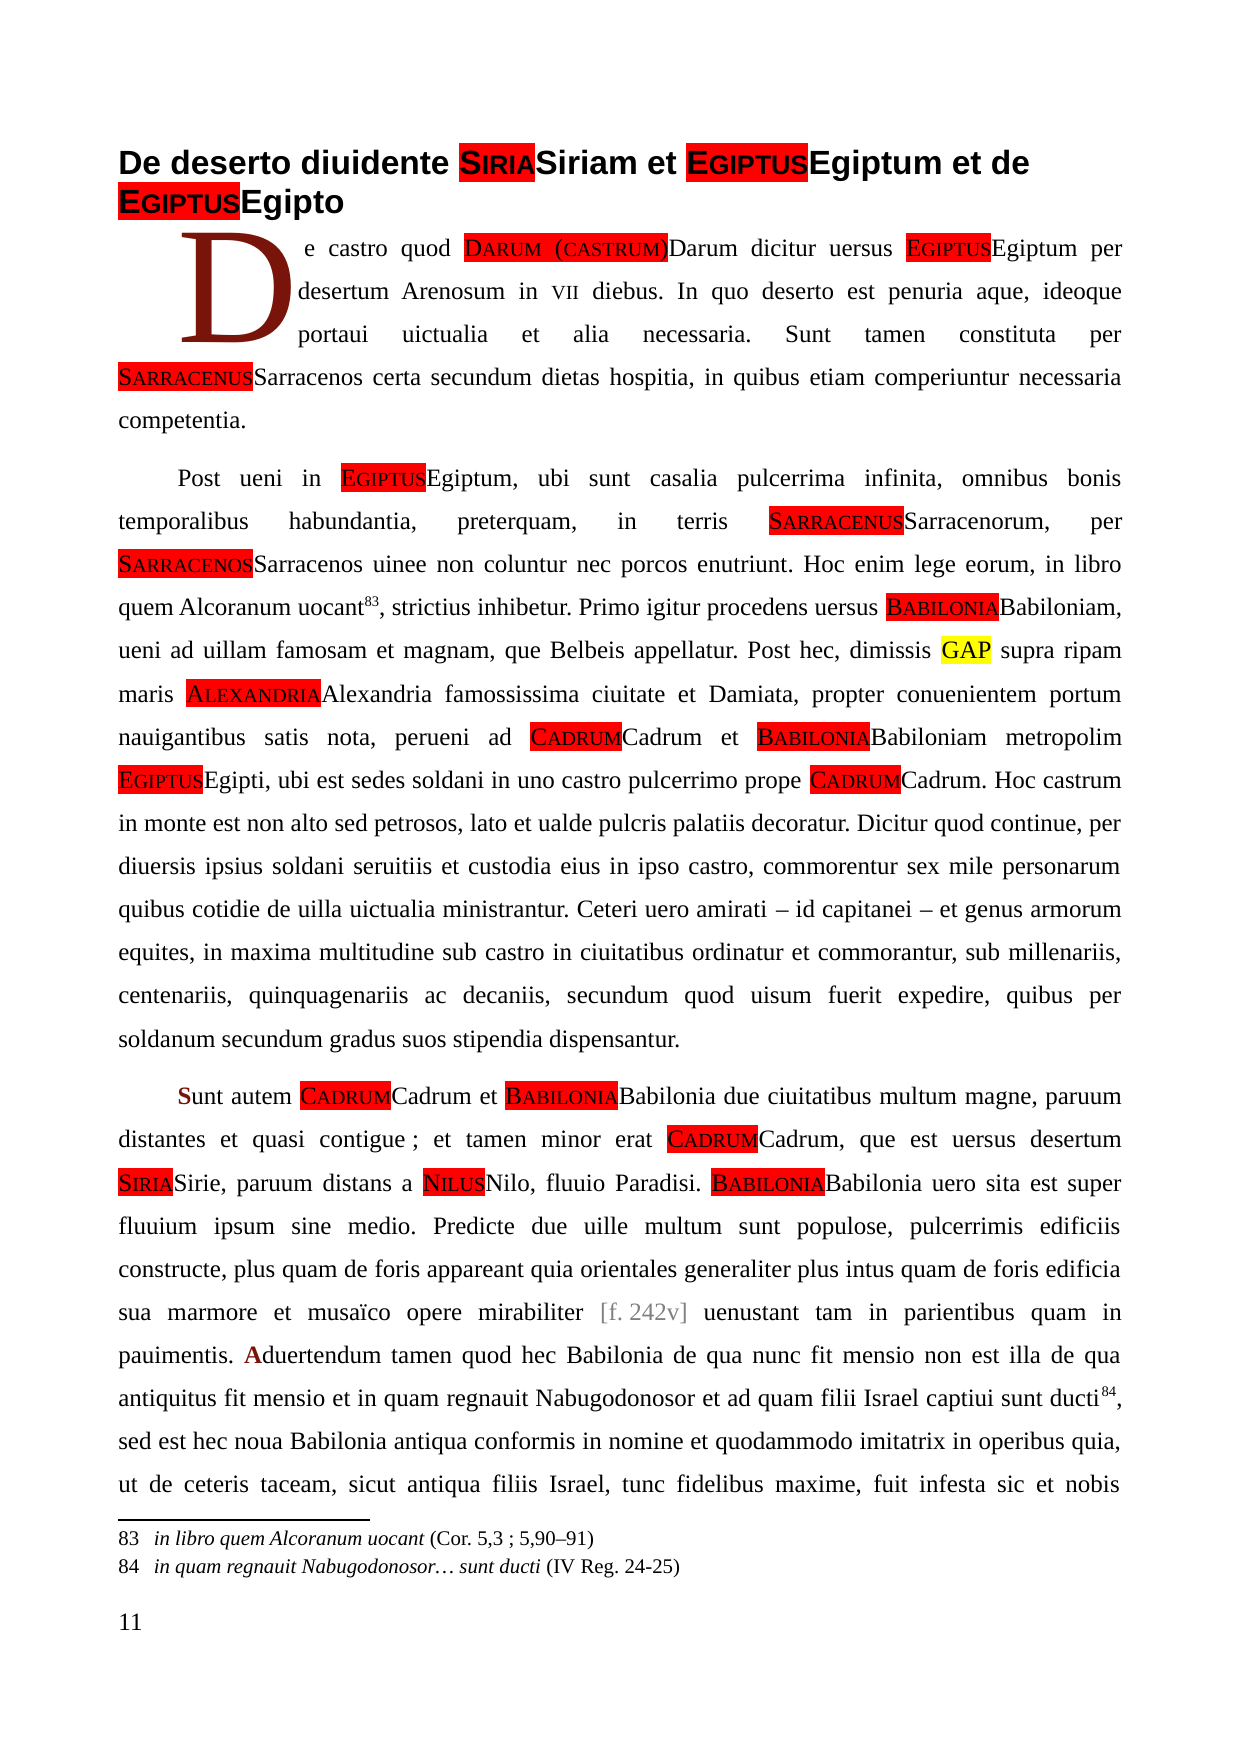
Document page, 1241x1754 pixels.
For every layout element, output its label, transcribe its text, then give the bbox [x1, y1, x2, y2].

subtitle De deserto diuidente SiriaSiriam et EgiptusEgiptum et de EgiptusEgipto [118, 143, 1122, 220]
text Sunt autem CadrumCadrum et BabiloniaBabilonia due ciuitatibus multum magne, paruum distantes et quasi contigue ; et tamen minor erat CadrumCadrum, que est uersus desertum SiriaSirie, paruum distans a NilusNilo, fluuio Paradisi. BabiloniaBabilonia uero sita est super fluuium ipsum sine medio. Predicte due uille multum sunt populose, pulcerrimis edificiis constructe, plus quam de foris appareant quia orientales generaliter plus intus quam de foris edificia sua marmore et musaïco opere mirabiliter [f. 242v] uenustant tam in parientibus quam in pauimentis. Aduertendum tamen quod hec Babilonia de qua nunc fit mensio non est illa de qua antiquitus fit mensio et in quam regnauit Nabugodonosor et ad quam filii Israel captiui sunt ducti, sed est hec noua Babilonia antiqua conformis in nomine et quodammodo imitatrix in operibus quia, ut de ceteris taceam, sicut antiqua filiis Israel, tunc fidelibus maxime, fuit infesta sic et nobis [118, 1081, 1122, 1498]
subtitle De castro quod Darum (castrum)Darum dicitur uersus EgiptusEgiptum per desertum Arenosum in vii diebus. In quo deserto est penuria aque, ideoque portaui uictualia et alia necessaria. Sunt tamen constituta per SarracenusSarracenos certa secundum dietas hospitia, in quibus etiam comperiuntur necessaria competentia. [118, 233, 1122, 434]
text Post ueni in EgiptusEgiptum, ubi sunt casalia pulcerrima infinita, omnibus bonis temporalibus habundantia, preterquam, in terris SarracenusSarracenorum, per SarracenosSarracenos uinee non coluntur nec porcos enutriunt. Hoc enim lege eorum, in libro quem Alcoranum uocant, strictius inhibetur. Primo igitur procedens uersus BabiloniaBabiloniam, ueni ad uillam famosam et magnam, que Belbeis appellatur. Post hec, dimissis GAP supra ripam maris AlexandriaAlexandria famossissima ciuitate et Damiata, propter conuenientem portum nauigantibus satis nota, perueni ad CadrumCadrum et BabiloniaBabiloniam metropolim EgiptusEgipti, ubi est sedes soldani in uno castro pulcerrimo prope CadrumCadrum. Hoc castrum in monte est non alto sed petrosos, lato et ualde pulcris palatiis decoratur. Dicitur quod continue, per diuersis ipsius soldani seruitiis et custodia eius in ipso castro, commorentur sex mile personarum quibus cotidie de uilla uictualia ministrantur. Ceteri uero amirati – id capitanei – et genus armorum equites, in maxima multitudine sub castro in ciuitatibus ordinatur et commorantur, sub millenariis, centenariis, quinquagenariis ac decaniis, secundum quod uisum fuerit expedire, quibus per soldanum secundum gradus suos stipendia dispensantur. [118, 463, 1122, 1052]
text in libro quem Alcoranum uocant (Cor. 5,3 ; 5,90–91) [118, 1526, 1122, 1550]
text in quam regnauit Nabugodonosor… sunt ducti (IV Reg. 24-25) [118, 1553, 1122, 1578]
